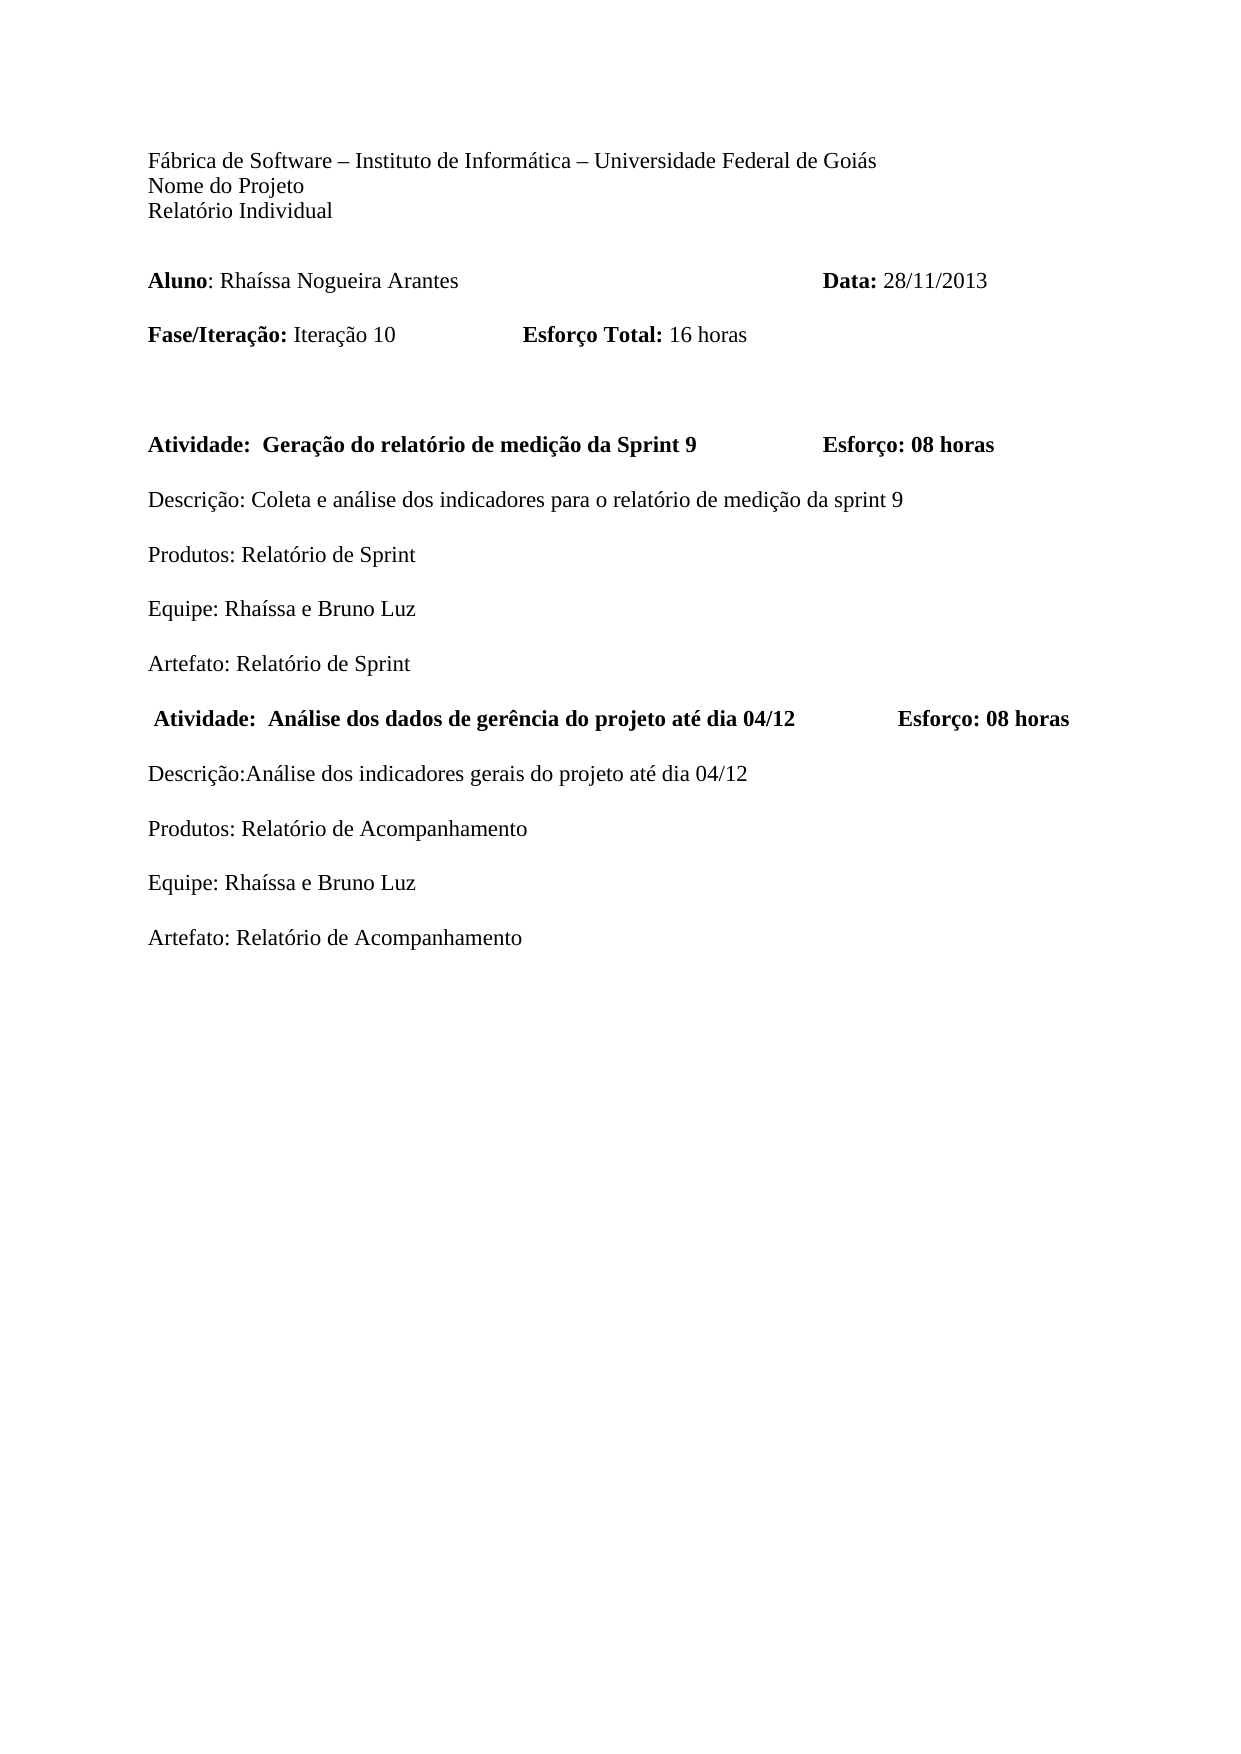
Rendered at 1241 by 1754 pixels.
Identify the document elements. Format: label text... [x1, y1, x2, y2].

text Atividade: Análise dos dados de gerência do projeto até dia 04/12 Esforço: 08 horas [148, 706, 1093, 731]
text Descrição: Coleta e análise dos indicadores para o relatório de medição da sprint 9 [148, 487, 1093, 512]
text Fase/Iteração: Iteração 10 Esforço Total: 16 horas [148, 322, 1093, 348]
text Artefato: Relatório de Acompanhamento [148, 925, 1093, 951]
text Descrição:Análise dos indicadores gerais do projeto até dia 04/12 [148, 761, 1093, 786]
text Aluno: Rhaíssa Nogueira Arantes Data: 28/11/2013 [148, 268, 1093, 293]
text Equipe: Rhaíssa e Bruno Luz [148, 870, 1093, 896]
text Artefato: Relatório de Sprint [148, 651, 1093, 677]
text Atividade: Geração do relatório de medição da Sprint 9 Esforço: 08 horas [148, 432, 1093, 457]
text Produtos: Relatório de Acompanhamento [148, 816, 1093, 841]
text Equipe: Rhaíssa e Bruno Luz [148, 596, 1093, 622]
text Produtos: Relatório de Sprint [148, 542, 1093, 567]
